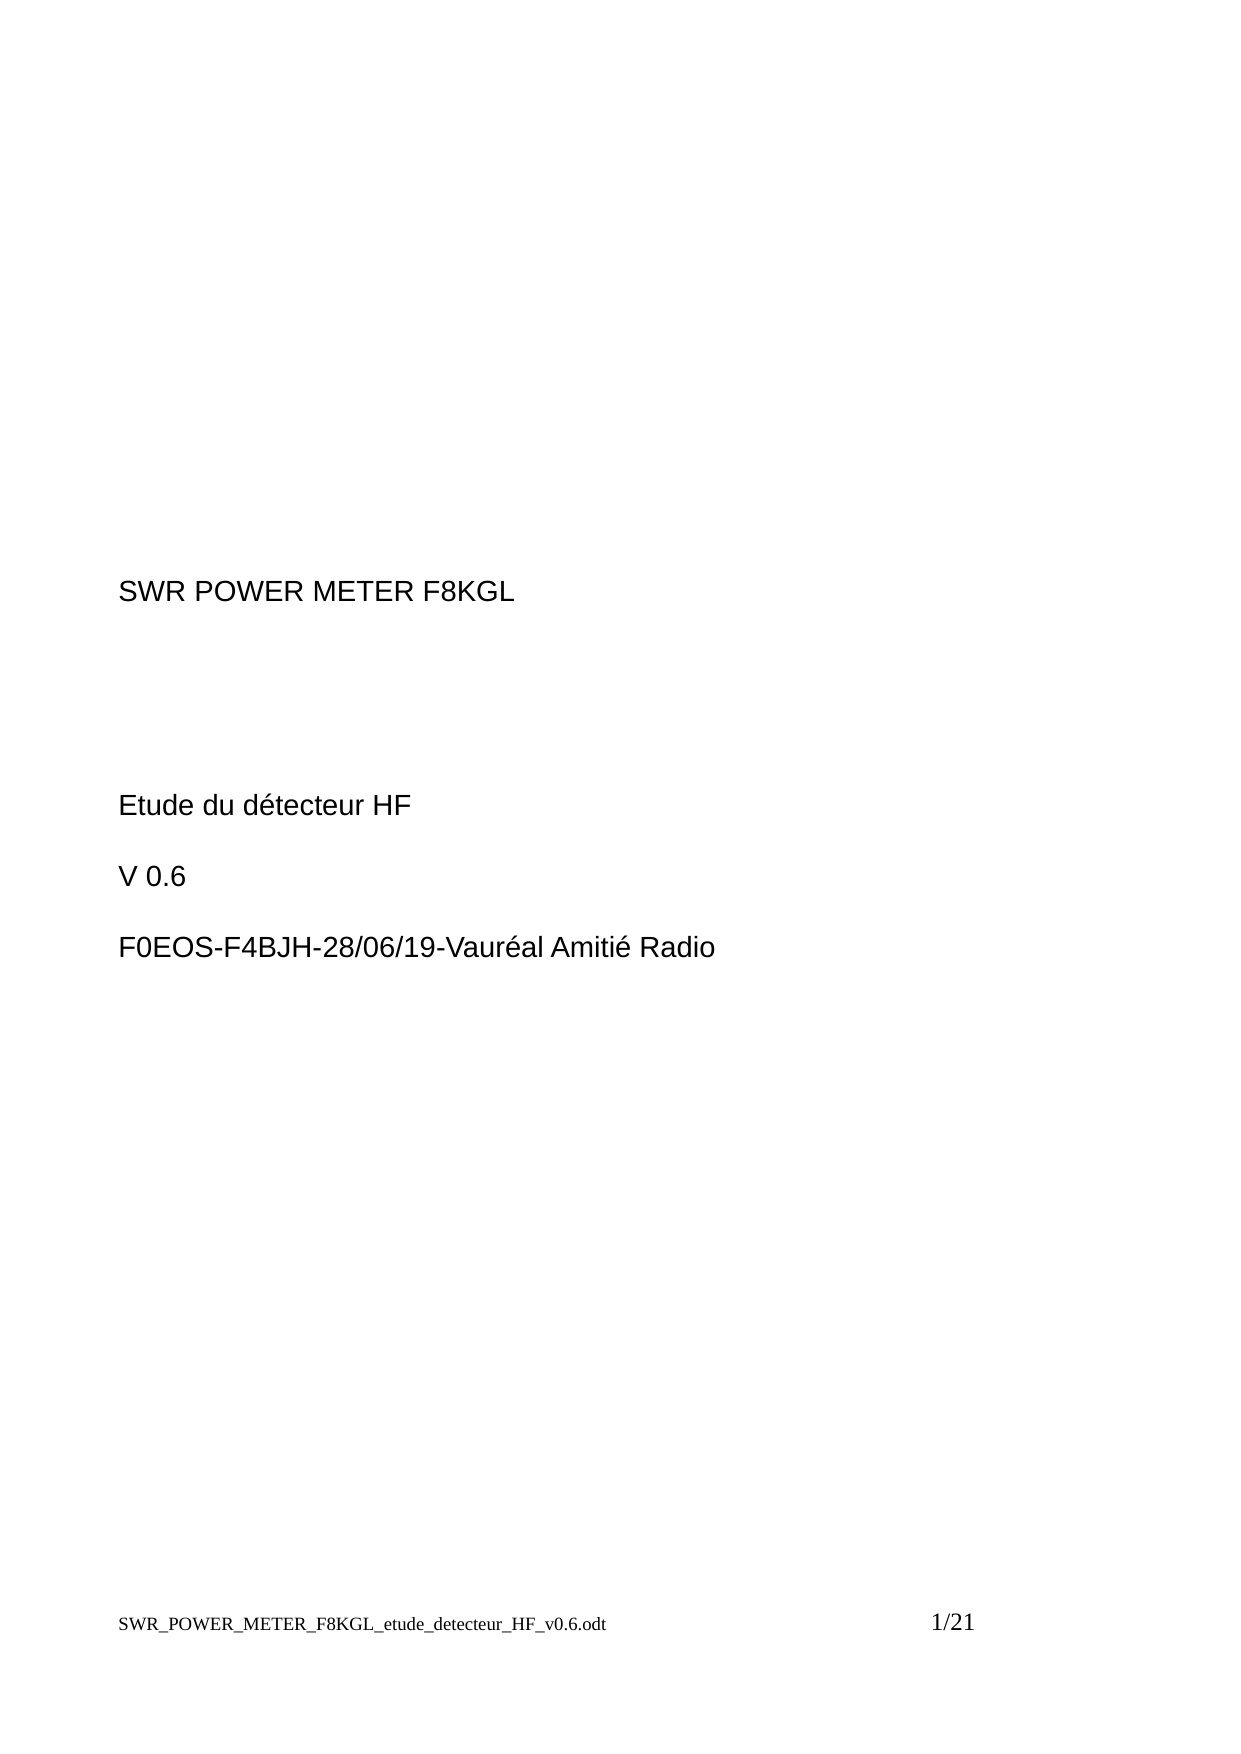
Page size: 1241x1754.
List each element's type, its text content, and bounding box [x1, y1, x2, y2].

title V 0.6 [118, 858, 1122, 892]
subtitle F0EOS-F4BJH-28/06/19-Vauréal Amitié Radio [118, 929, 1122, 963]
title SWR POWER METER F8KGL [118, 574, 1122, 608]
title Etude du détecteur HF [118, 787, 1122, 821]
